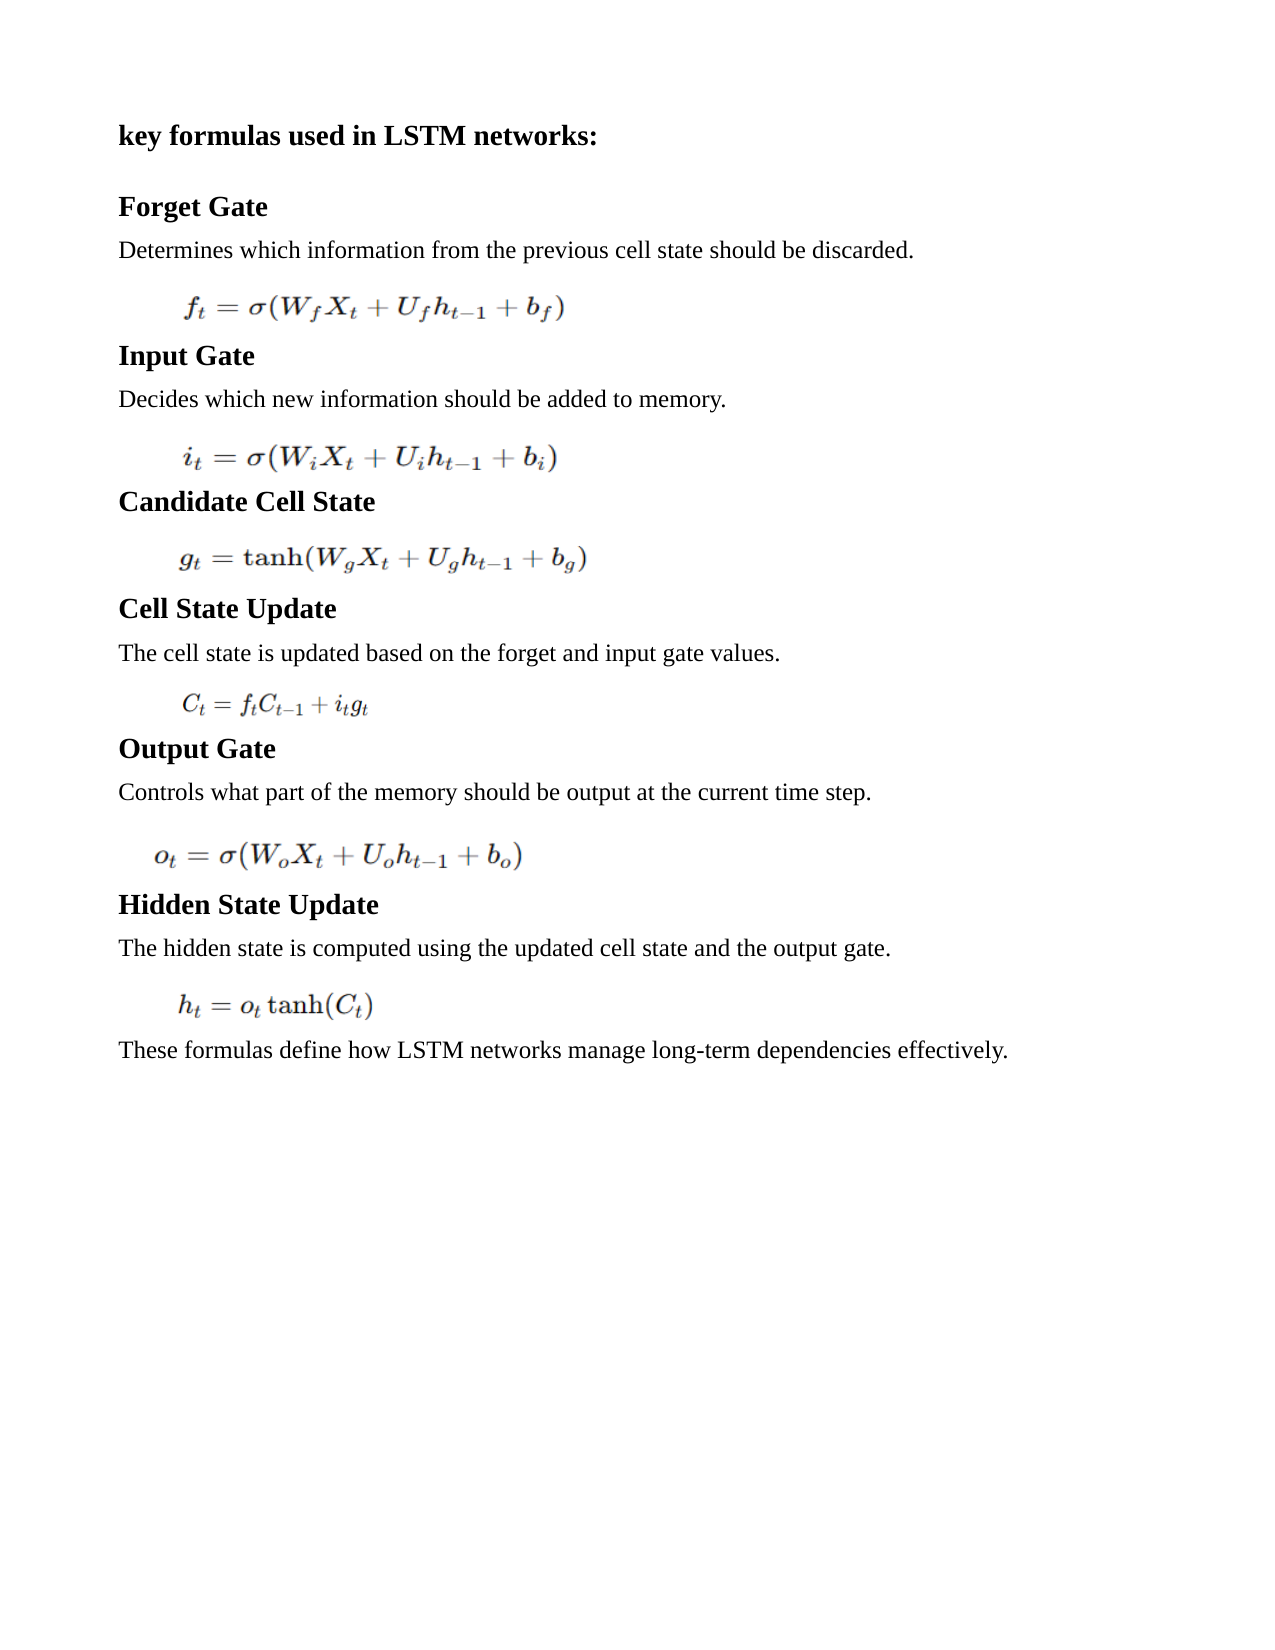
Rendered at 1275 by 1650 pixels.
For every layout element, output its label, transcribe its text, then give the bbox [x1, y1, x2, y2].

subtitle Input Gate [118, 301, 1157, 372]
subtitle Forget Gate [118, 189, 1157, 223]
picture [171, 276, 570, 339]
text Decides which new information should be added to memory. [118, 384, 1157, 413]
picture [166, 530, 594, 592]
text Determines which information from the previous cell state should be discarded. [118, 235, 1157, 264]
text The hidden state is computed using the updated cell state and the output gate. [118, 933, 1157, 962]
text Controls what part of the memory should be output at the current time step. [118, 777, 1157, 806]
picture [166, 979, 399, 1036]
picture [172, 678, 380, 732]
subtitle Cell State Update [118, 555, 1157, 625]
picture [134, 823, 539, 887]
text The cell state is updated based on the forget and input gate values. [118, 638, 1157, 666]
subtitle key formulas used in LSTM networks: [118, 118, 1157, 152]
text These formulas define how LSTM networks manage long-term dependencies effectively. [118, 974, 1157, 1064]
subtitle Candidate Cell State [118, 451, 1157, 518]
subtitle Hidden State Update [118, 844, 1157, 920]
picture [180, 425, 562, 485]
subtitle Output Gate [118, 704, 1157, 765]
